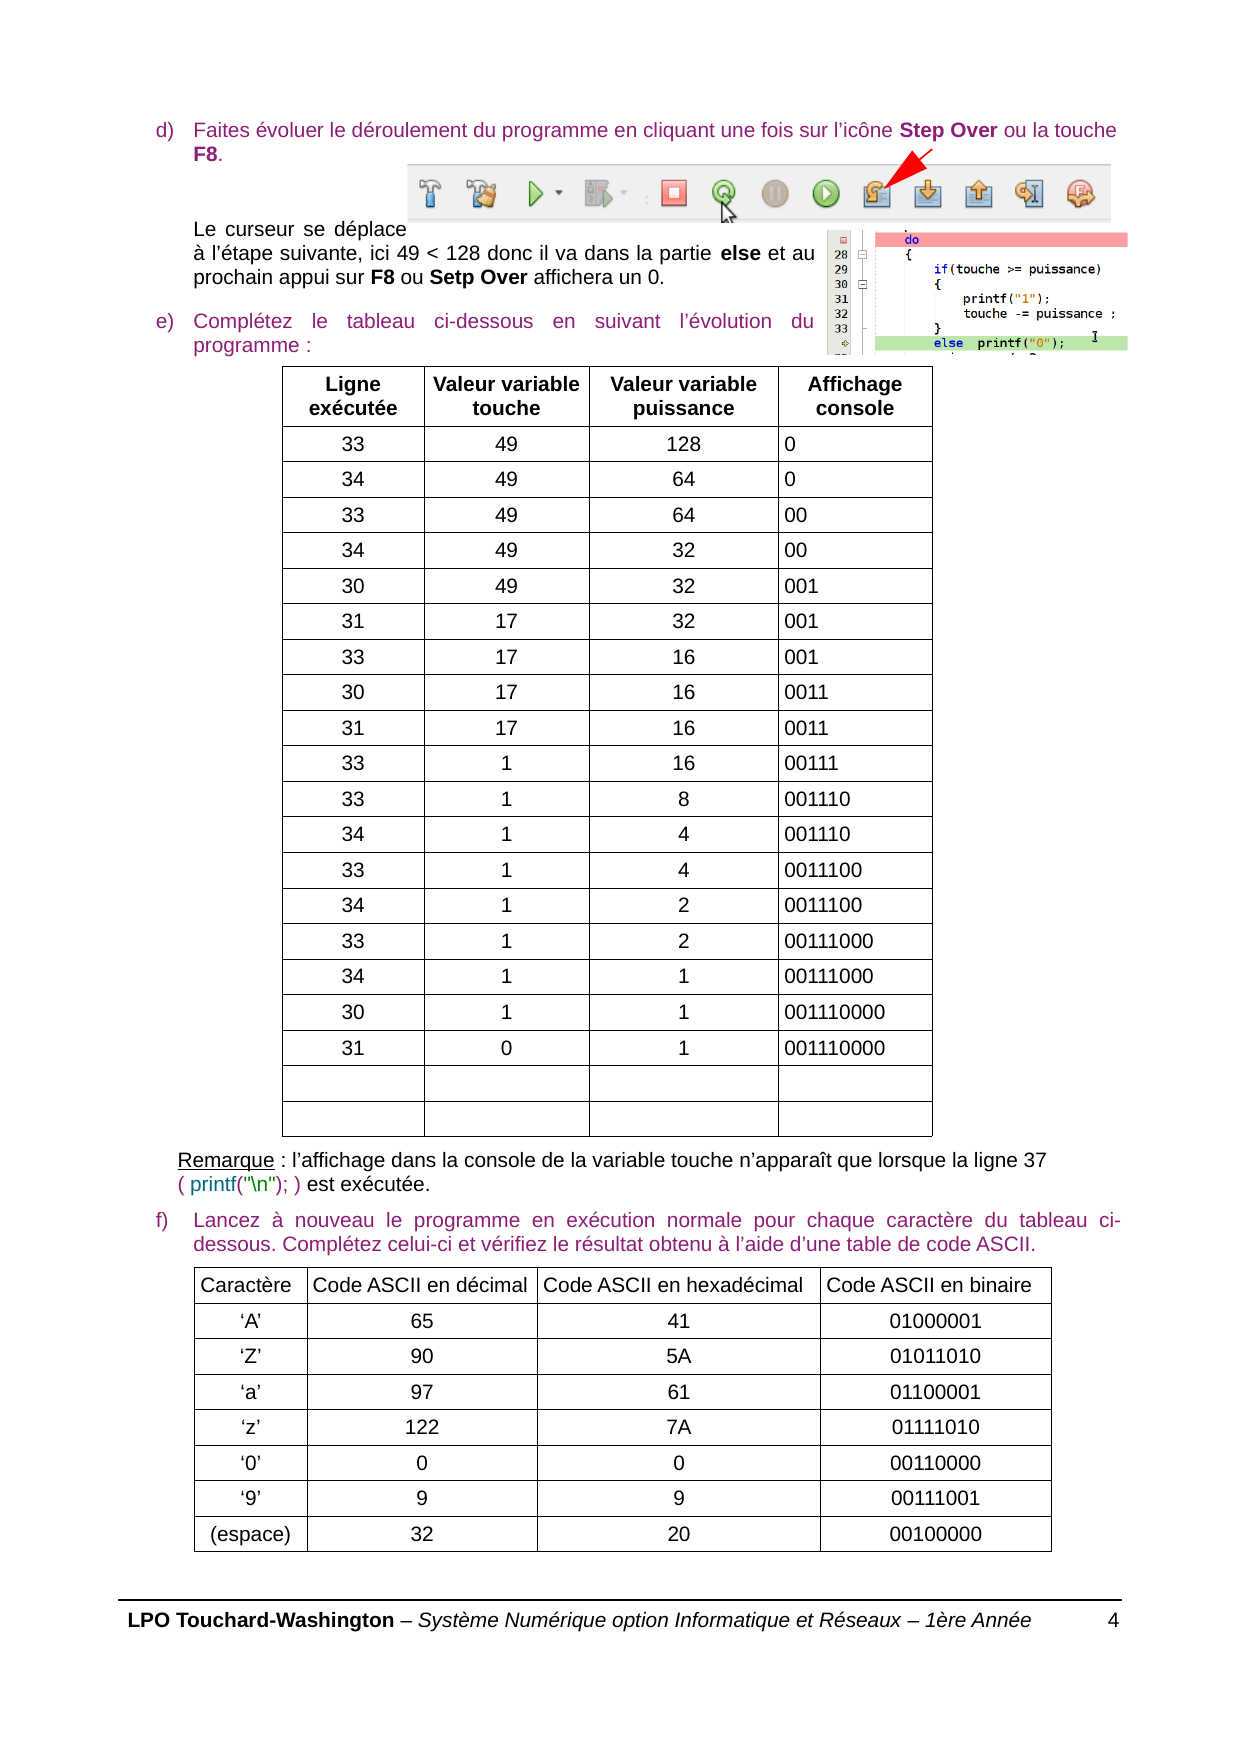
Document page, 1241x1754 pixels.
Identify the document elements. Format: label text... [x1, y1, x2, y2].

table_cell 00111 [779, 746, 932, 781]
table_cell 00110000 [821, 1446, 1051, 1480]
table_cell 9 [308, 1481, 537, 1516]
table_cell 30 [283, 675, 424, 710]
table_cell 00100000 [821, 1517, 1051, 1551]
table_cell 65 [308, 1304, 537, 1338]
table_cell [283, 1066, 424, 1101]
table_cell [425, 1102, 589, 1136]
list Le curseur se déplace à l’étape suivante, ici 49 < 128 donc il va dans la partie else et au prochain appui sur F8 ou Setp Over affichera un 0. [156, 169, 1122, 289]
table_cell 34 [283, 817, 424, 852]
table_cell 0 [779, 462, 932, 497]
table_header Ligne exécutée [283, 367, 424, 426]
table_cell 128 [590, 427, 778, 461]
table_header Caractère [195, 1268, 307, 1303]
table_cell 33 [283, 782, 424, 816]
table_cell 16 [590, 711, 778, 745]
table_cell 9 [538, 1481, 820, 1516]
table_cell ‘A’ [195, 1304, 307, 1338]
table_cell 0011100 [779, 889, 932, 923]
table_cell 001 [779, 640, 932, 674]
table_cell 49 [425, 427, 589, 461]
table_cell [283, 1102, 424, 1136]
table_cell [425, 1066, 589, 1101]
table_cell 33 [283, 746, 424, 781]
table_cell 31 [283, 604, 424, 639]
table_cell ‘0’ [195, 1446, 307, 1480]
table_cell (espace) [195, 1517, 307, 1551]
table_cell 33 [283, 427, 424, 461]
table_cell 33 [283, 924, 424, 958]
table_cell 00 [779, 533, 932, 568]
table_cell 122 [308, 1410, 537, 1445]
table_cell 64 [590, 498, 778, 532]
table_cell 001110 [779, 782, 932, 816]
table_cell 1 [425, 817, 589, 852]
table_cell [779, 1102, 932, 1136]
table_cell 1 [425, 853, 589, 887]
table_cell 1 [425, 782, 589, 816]
table_cell 01100001 [821, 1375, 1051, 1409]
table_cell 001110000 [779, 1031, 932, 1065]
list Faites évoluer le déroulement du programme en cliquant une fois sur l’icône Step Over ou la touche F8. [156, 118, 1122, 166]
table_cell 30 [283, 569, 424, 603]
table_cell 31 [283, 711, 424, 745]
table_cell 49 [425, 533, 589, 568]
table_cell [590, 1066, 778, 1101]
table_header Code ASCII en binaire [821, 1268, 1051, 1303]
table_cell 4 [590, 817, 778, 852]
table_cell 00111000 [779, 924, 932, 958]
table_cell 41 [538, 1304, 820, 1338]
table_header Valeur variable puissance [590, 367, 778, 426]
list Complétez le tableau ci-dessous en suivant l’évolution du programme : [156, 309, 1122, 357]
table_cell 2 [590, 889, 778, 923]
table_header Code ASCII en hexadécimal [538, 1268, 820, 1303]
table_cell 01000001 [821, 1304, 1051, 1338]
table_cell 001 [779, 604, 932, 639]
table_cell 001110 [779, 817, 932, 852]
table_cell 32 [590, 533, 778, 568]
table_cell 32 [590, 604, 778, 639]
table_cell 0011 [779, 675, 932, 710]
table_cell 97 [308, 1375, 537, 1409]
table_cell 1 [590, 995, 778, 1029]
table_cell 0 [779, 427, 932, 461]
table_cell 49 [425, 498, 589, 532]
table_cell 00111001 [821, 1481, 1051, 1516]
table_cell 4 [590, 853, 778, 887]
table_cell 49 [425, 569, 589, 603]
table_cell 33 [283, 853, 424, 887]
table_cell 49 [425, 462, 589, 497]
table_cell 16 [590, 640, 778, 674]
list Lancez à nouveau le programme en exécution normale pour chaque caractère du tableau ci-dessous. Complétez celui-ci et vérifiez le résultat obtenu à l’aide d’une table de code ASCII. [156, 1208, 1122, 1256]
table_cell 00 [779, 498, 932, 532]
table_cell 1 [425, 746, 589, 781]
table_cell 17 [425, 711, 589, 745]
table_cell 34 [283, 533, 424, 568]
table_cell 64 [590, 462, 778, 497]
table_cell 1 [590, 1031, 778, 1065]
table_cell [779, 1066, 932, 1101]
table_cell 1 [590, 960, 778, 994]
table_cell 32 [590, 569, 778, 603]
table_cell 001110000 [779, 995, 932, 1029]
picture [827, 230, 1128, 355]
table_cell 0 [425, 1031, 589, 1065]
table_cell 0 [308, 1446, 537, 1480]
picture [407, 164, 1112, 223]
table_cell ‘a’ [195, 1375, 307, 1409]
table_cell 8 [590, 782, 778, 816]
table_cell 17 [425, 640, 589, 674]
table_cell 1 [425, 924, 589, 958]
table_cell 33 [283, 640, 424, 674]
table_header Valeur variable touche [425, 367, 589, 426]
text Remarque : l’affichage dans la console de la variable touche n’apparaît que lorsque la ligne 37 ( printf("\n"); ) est exécutée. [177, 1148, 1122, 1196]
table_cell 01011010 [821, 1339, 1051, 1374]
table_cell 20 [538, 1517, 820, 1551]
table_cell 16 [590, 746, 778, 781]
table_cell 30 [283, 995, 424, 1029]
table_cell 32 [308, 1517, 537, 1551]
table_cell 16 [590, 675, 778, 710]
table_cell 33 [283, 498, 424, 532]
table_cell 1 [425, 995, 589, 1029]
table_cell 01111010 [821, 1410, 1051, 1445]
table_cell 34 [283, 889, 424, 923]
table_cell ‘z’ [195, 1410, 307, 1445]
table_cell 00111000 [779, 960, 932, 994]
table_cell 17 [425, 604, 589, 639]
table_header Code ASCII en décimal [308, 1268, 537, 1303]
table_cell 61 [538, 1375, 820, 1409]
table_cell [590, 1102, 778, 1136]
table_cell 90 [308, 1339, 537, 1374]
table_cell 7A [538, 1410, 820, 1445]
table_cell 001 [779, 569, 932, 603]
table_cell ‘Z’ [195, 1339, 307, 1374]
table_cell 1 [425, 889, 589, 923]
table_cell 5A [538, 1339, 820, 1374]
table_cell 1 [425, 960, 589, 994]
table_cell 31 [283, 1031, 424, 1065]
table_cell 0 [538, 1446, 820, 1480]
table_cell ‘9’ [195, 1481, 307, 1516]
table_cell 0011 [779, 711, 932, 745]
table_cell 34 [283, 960, 424, 994]
table_cell 0011100 [779, 853, 932, 887]
table_cell 34 [283, 462, 424, 497]
table_header Affichage console [779, 367, 932, 426]
table_cell 17 [425, 675, 589, 710]
table_cell 2 [590, 924, 778, 958]
